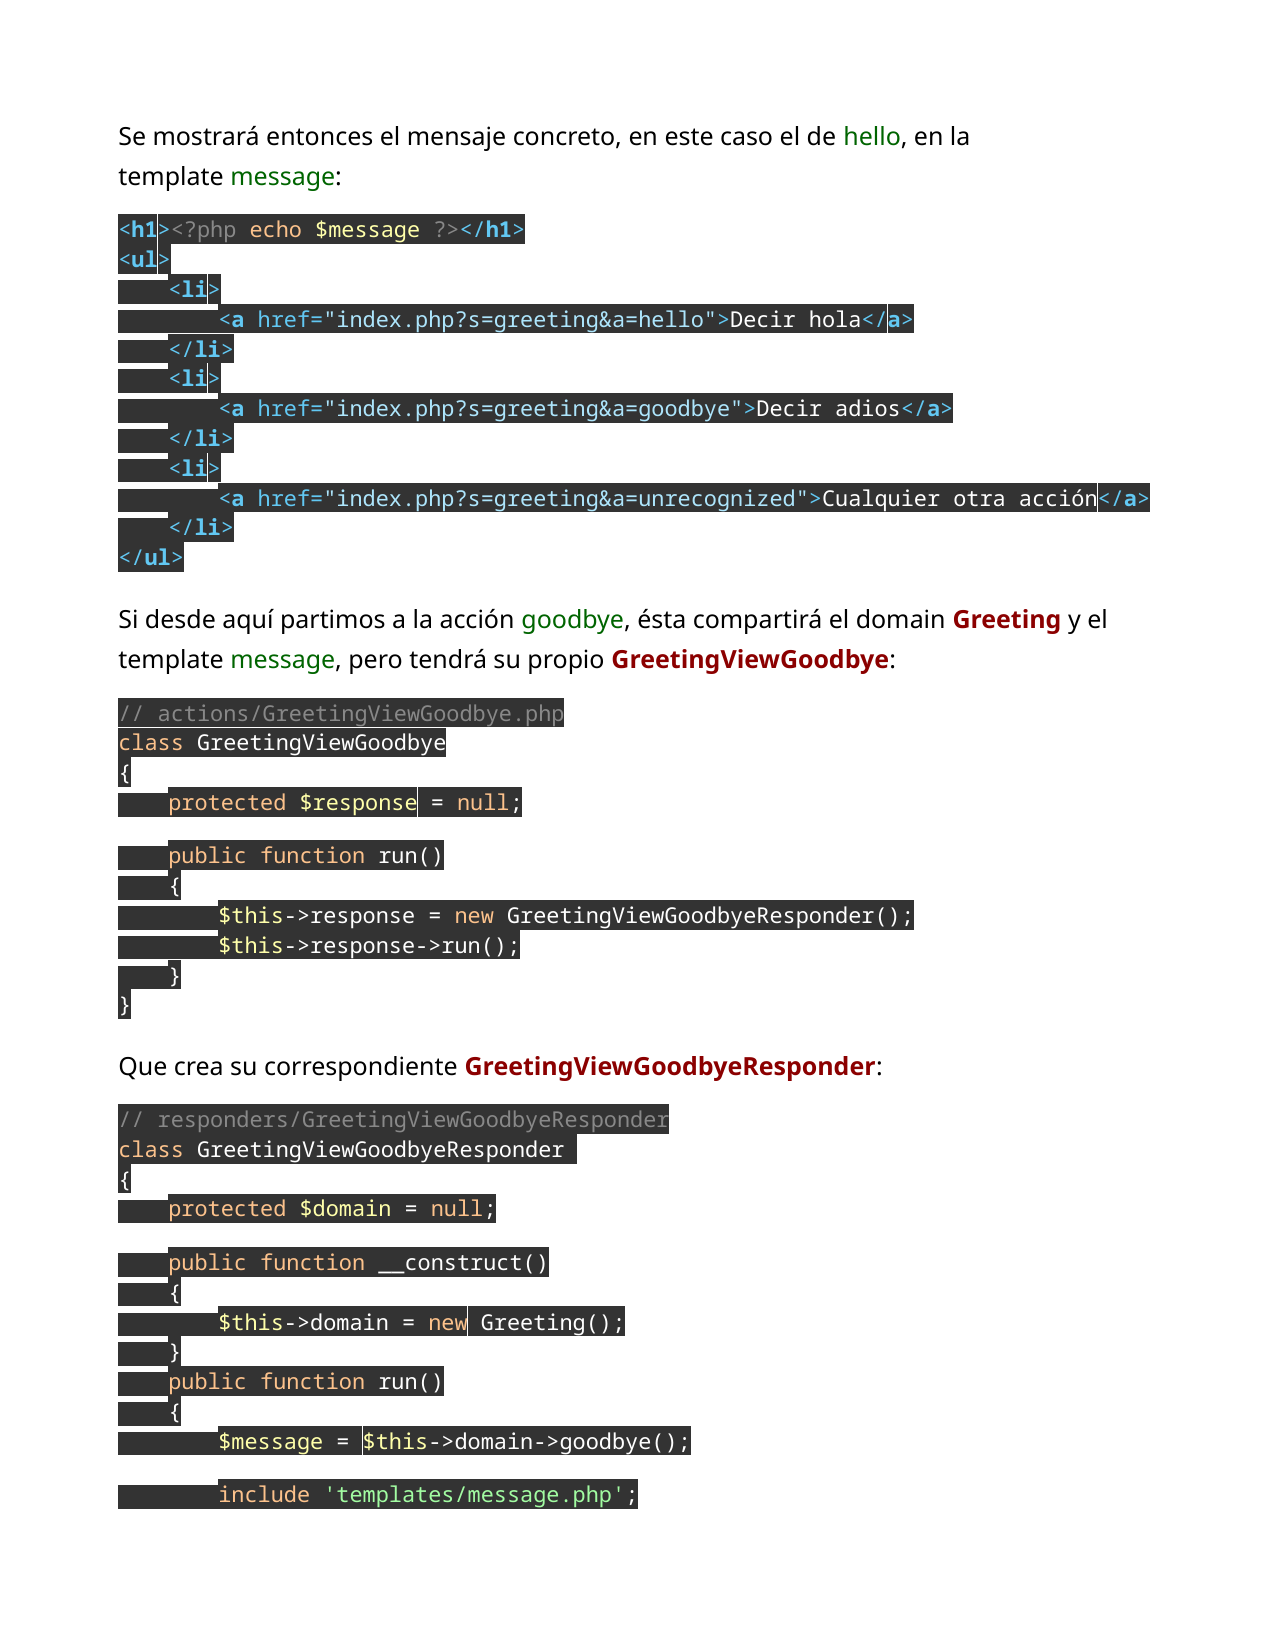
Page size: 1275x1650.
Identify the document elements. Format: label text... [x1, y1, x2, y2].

text class GreetingViewGoodbyeResponder [118, 1134, 1157, 1164]
text </li> [118, 333, 1157, 363]
text public function __construct() [118, 1247, 1157, 1277]
text $message = $this->domain->goodbye(); [118, 1426, 1157, 1455]
text $this->response->run(); [118, 930, 1157, 959]
text </li> [118, 512, 1157, 542]
text Si desde aquí partimos a la acción goodbye, ésta compartirá el domain Greeting y el template message, pero tendrá su propio GreetingViewGoodbye: [118, 601, 1157, 676]
text Se mostrará entonces el mensaje concreto, en este caso el de hello, en la template message: [118, 118, 1157, 193]
text // actions/GreetingViewGoodbye.php [118, 698, 1157, 727]
text Que crea su correspondiente GreetingViewGoodbyeResponder: [118, 1049, 1157, 1083]
text } [118, 959, 1157, 989]
text <li> [118, 274, 1157, 304]
text <a href="index.php?s=greeting&a=unrecognized">Cualquier otra acción</a> [118, 482, 1157, 512]
text $this->domain = new Greeting(); [118, 1306, 1157, 1336]
text public function run() [118, 840, 1157, 870]
text protected $response = null; [118, 787, 1157, 817]
text // responders/GreetingViewGoodbyeResponder [118, 1104, 1157, 1134]
text <a href="index.php?s=greeting&a=hello">Decir hola</a> [118, 304, 1157, 333]
text </li> [118, 423, 1157, 453]
text include 'templates/message.php'; [118, 1479, 1157, 1509]
text } [118, 1336, 1157, 1366]
text { [118, 757, 1157, 787]
text public function run() [118, 1366, 1157, 1396]
text { [118, 870, 1157, 900]
text <h1><?php echo $message ?></h1> [118, 214, 1157, 244]
text { [118, 1164, 1157, 1193]
text { [118, 1396, 1157, 1426]
text <ul> [118, 244, 1157, 274]
text <a href="index.php?s=greeting&a=goodbye">Decir adios</a> [118, 393, 1157, 423]
text </ul> [118, 542, 1157, 572]
text <li> [118, 453, 1157, 482]
text <li> [118, 363, 1157, 393]
text } [118, 989, 1157, 1019]
text class GreetingViewGoodbye [118, 727, 1157, 757]
text $this->response = new GreetingViewGoodbyeResponder(); [118, 900, 1157, 930]
text { [118, 1277, 1157, 1306]
text protected $domain = null; [118, 1193, 1157, 1223]
